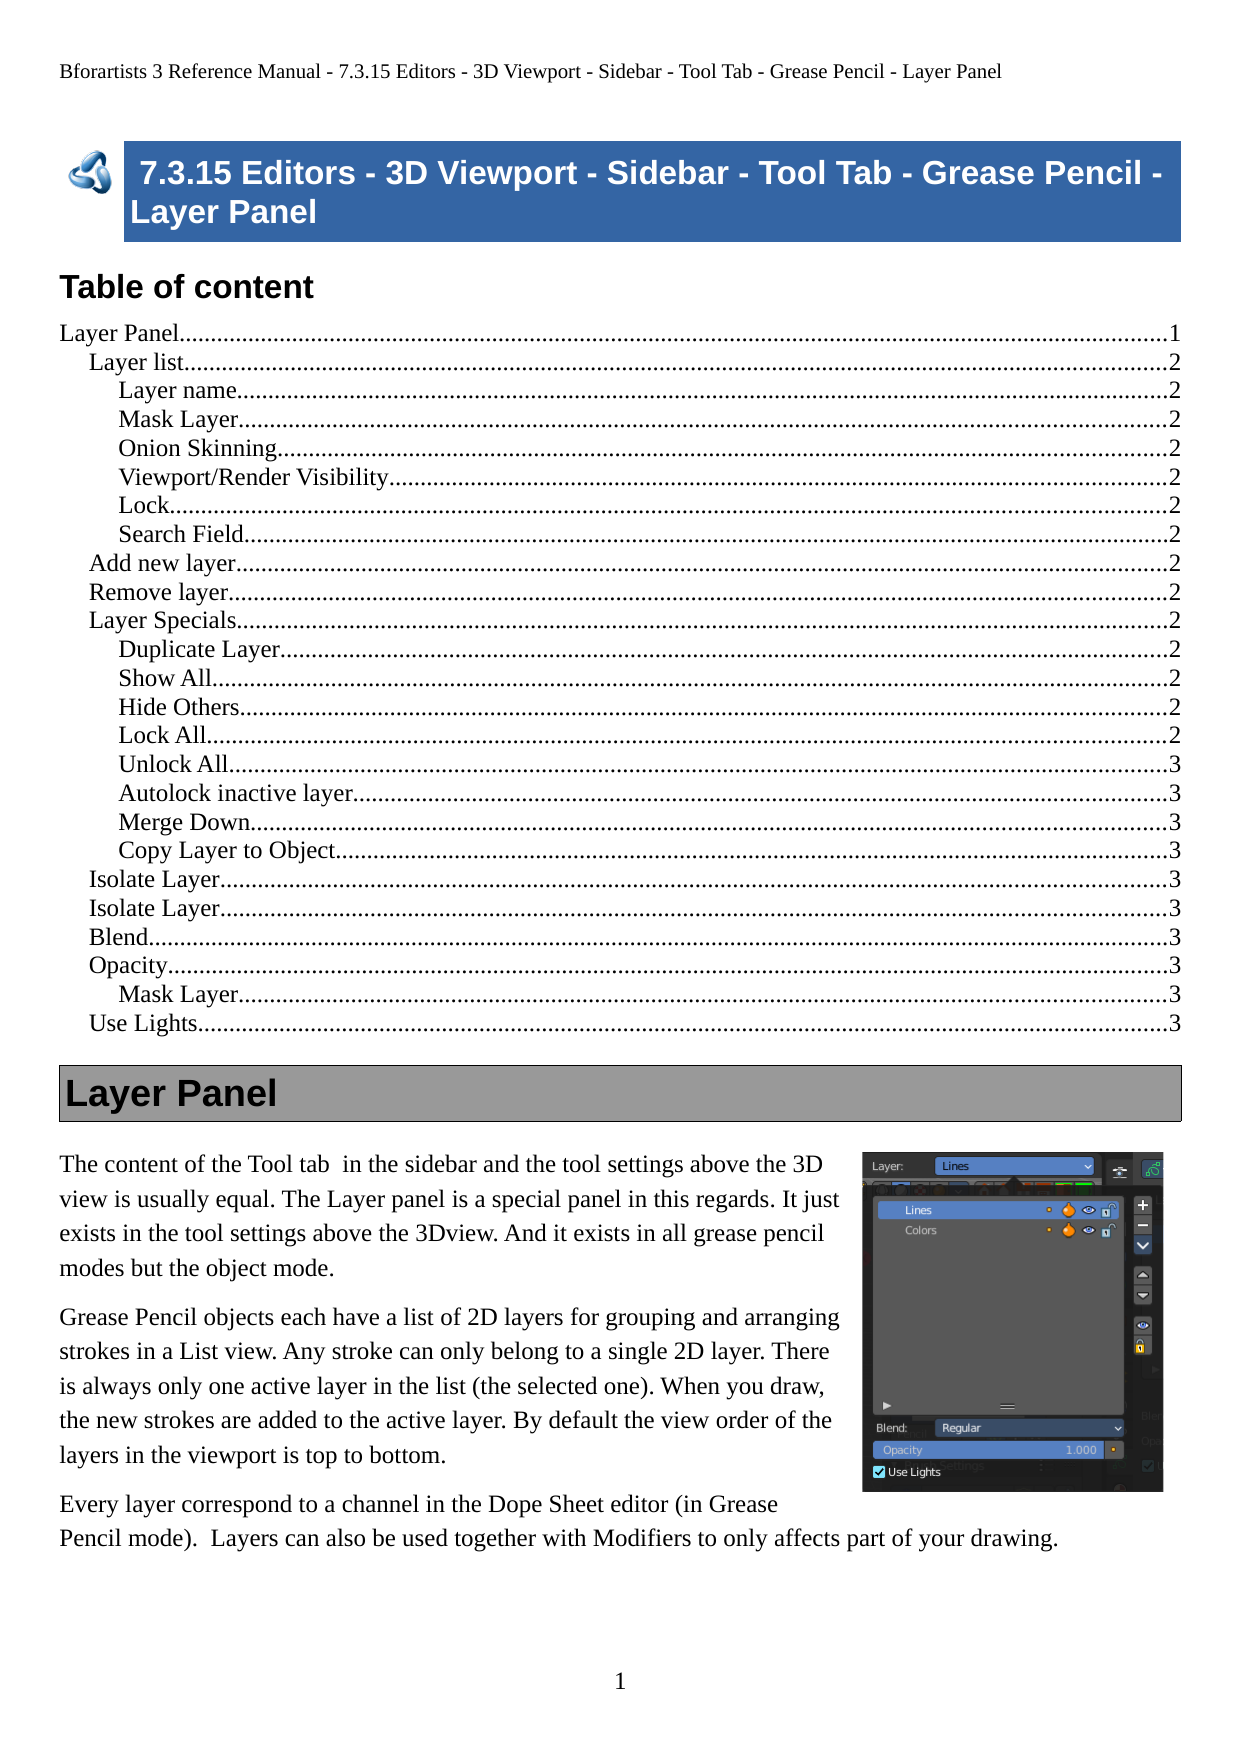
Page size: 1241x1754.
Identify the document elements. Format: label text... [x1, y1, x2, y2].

text Duplicate Layer 2 [118, 634, 1181, 663]
text Copy Layer to Object 3 [118, 835, 1181, 864]
picture [862, 1152, 1164, 1492]
text Layer list 2 [88, 347, 1181, 375]
text Isolate Layer 3 [88, 864, 1181, 893]
text Layer Panel 1 [59, 318, 1181, 347]
table_header 7.3.15 Editors - 3D Viewport - Sidebar - Tool Tab - Grease Pencil - Layer Panel [124, 141, 1181, 242]
text Remove layer 2 [88, 577, 1181, 605]
text Viewport/Render Visibility 2 [118, 462, 1181, 490]
text Blend 3 [88, 922, 1181, 950]
text Every layer correspond to a channel in the Dope Sheet editor (in Grease Pencil mode). Layers can also be used together with Modifiers to only affects part of your drawing. [59, 1489, 1181, 1552]
text Layer name 2 [118, 375, 1181, 404]
text Layer Specials 2 [88, 605, 1181, 634]
text Opacity 3 [88, 950, 1181, 979]
text Show All 2 [118, 663, 1181, 692]
text Unlock All 3 [118, 749, 1181, 778]
text Lock All 2 [118, 720, 1181, 749]
text Mask Layer 2 [118, 404, 1181, 433]
table_header [59, 141, 124, 242]
text Search Field 2 [118, 519, 1181, 548]
table_header Layer Panel [60, 1066, 1181, 1121]
text The content of the Tool tab in the sidebar and the tool settings above the 3D view is usually equal. The Layer panel is a special panel in this regards. It just exists in the tool settings above the 3Dview. And it exists in all grease pencil modes but the object mode. [59, 1149, 1181, 1282]
text Hide Others 2 [118, 692, 1181, 720]
picture [65, 147, 114, 197]
text Grease Pencil objects each have a list of 2D layers for grouping and arranging strokes in a List view. Any stroke can only belong to a single 2D layer. There is always only one active layer in the list (the selected one). When you draw, the new strokes are added to the active layer. By default the view order of the layers in the viewport is top to bottom. [59, 1302, 862, 1469]
text Onion Skinning 2 [118, 433, 1181, 462]
text Isolate Layer 3 [88, 893, 1181, 922]
subtitle Table of content [59, 267, 1181, 305]
text Merge Down 3 [118, 807, 1181, 835]
text Mask Layer 3 [118, 979, 1181, 1008]
text Use Lights 3 [88, 1008, 1181, 1037]
text Add new layer 2 [88, 548, 1181, 577]
text Autolock inactive layer 3 [118, 778, 1181, 807]
text Lock 2 [118, 490, 1181, 519]
